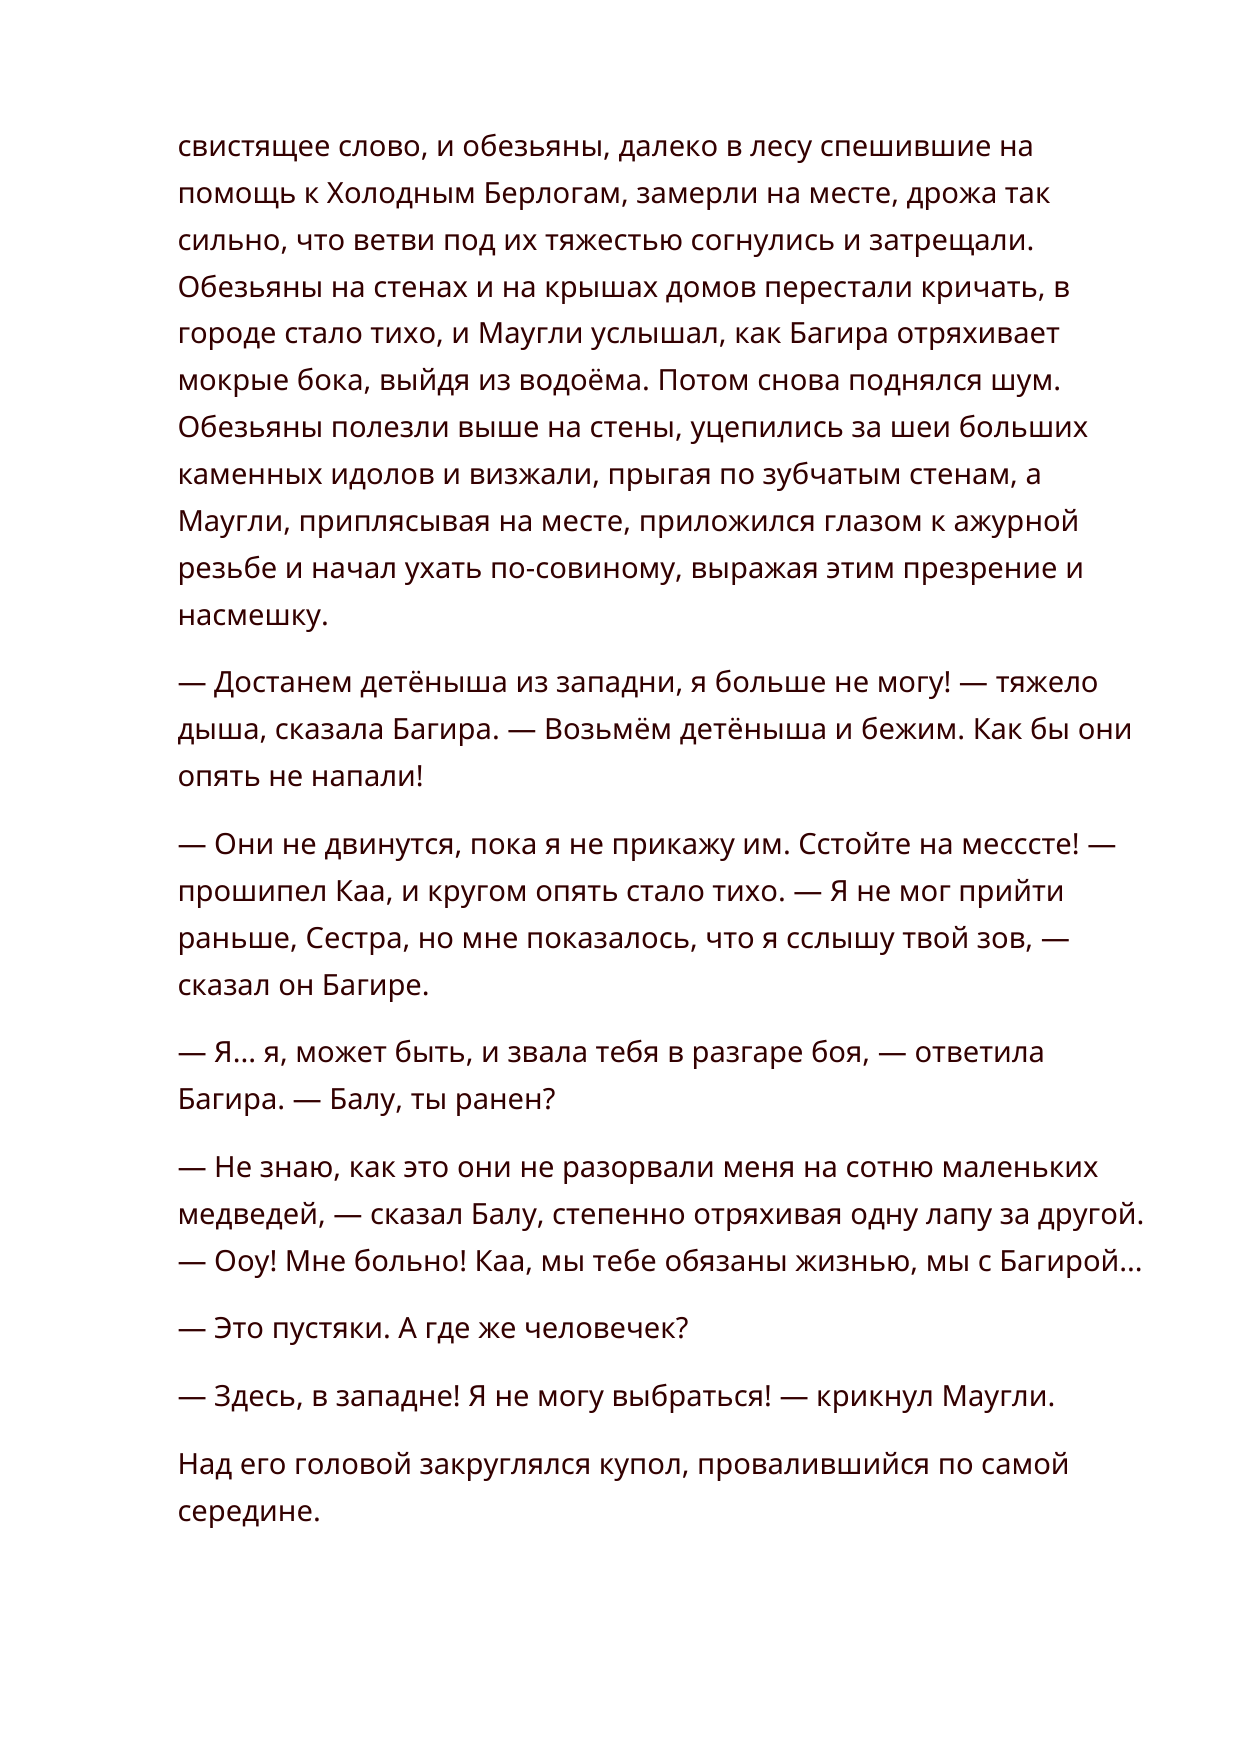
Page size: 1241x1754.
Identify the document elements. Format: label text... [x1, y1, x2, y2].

text — Не знаю, как это они не разорвали меня на сотню маленьких медведей, — сказал Балу, степенно отряхивая одну лапу за другой. — Ооу! Мне больно! Каа, мы тебе обязаны жизнью, мы с Багирой... [177, 1139, 1152, 1279]
text — Я... я, может быть, и звала тебя в разгаре боя, — ответила Багира. — Балу, ты ранен? [177, 1024, 1152, 1118]
text — Они не двинутся, пока я не прикажу им. Сстойте на месссте! — прошипел Каа, и кругом опять стало тихо. — Я не мог прийти раньше, Сестра, но мне показалось, что я сслышу твой зов, — сказал он Багире. [177, 816, 1152, 1003]
text — Здесь, в западне! Я не могу выбраться! — крикнул Маугли. [177, 1368, 1152, 1415]
text — Это пустяки. А где же человечек? [177, 1300, 1152, 1347]
text Над его головой закруглялся купол, провалившийся по самой середине. [177, 1436, 1152, 1529]
text — Достанем детёныша из западни, я больше не могу! — тяжело дыша, сказала Багира. — Возьмём детёныша и бежим. Как бы они опять не напали! [177, 654, 1152, 795]
text свистящее слово, и обезьяны, далеко в лесу спешившие на помощь к Холодным Берлогам, замерли на месте, дрожа так сильно, что ветви под их тяжестью согнулись и затрещали. Обезьяны на стенах и на крышах домов перестали кричать, в городе стало тихо, и Маугли услышал, как Багира отряхивает мокрые бока, выйдя из водоёма. Потом снова поднялся шум. Обезьяны полезли выше на стены, уцепились за шеи больших каменных идолов и визжали, прыгая по зубчатым стенам, а Маугли, приплясывая на месте, приложился глазом к ажурной резьбе и начал ухать по-совиному, выражая этим презрение и насмешку. [177, 118, 1152, 634]
